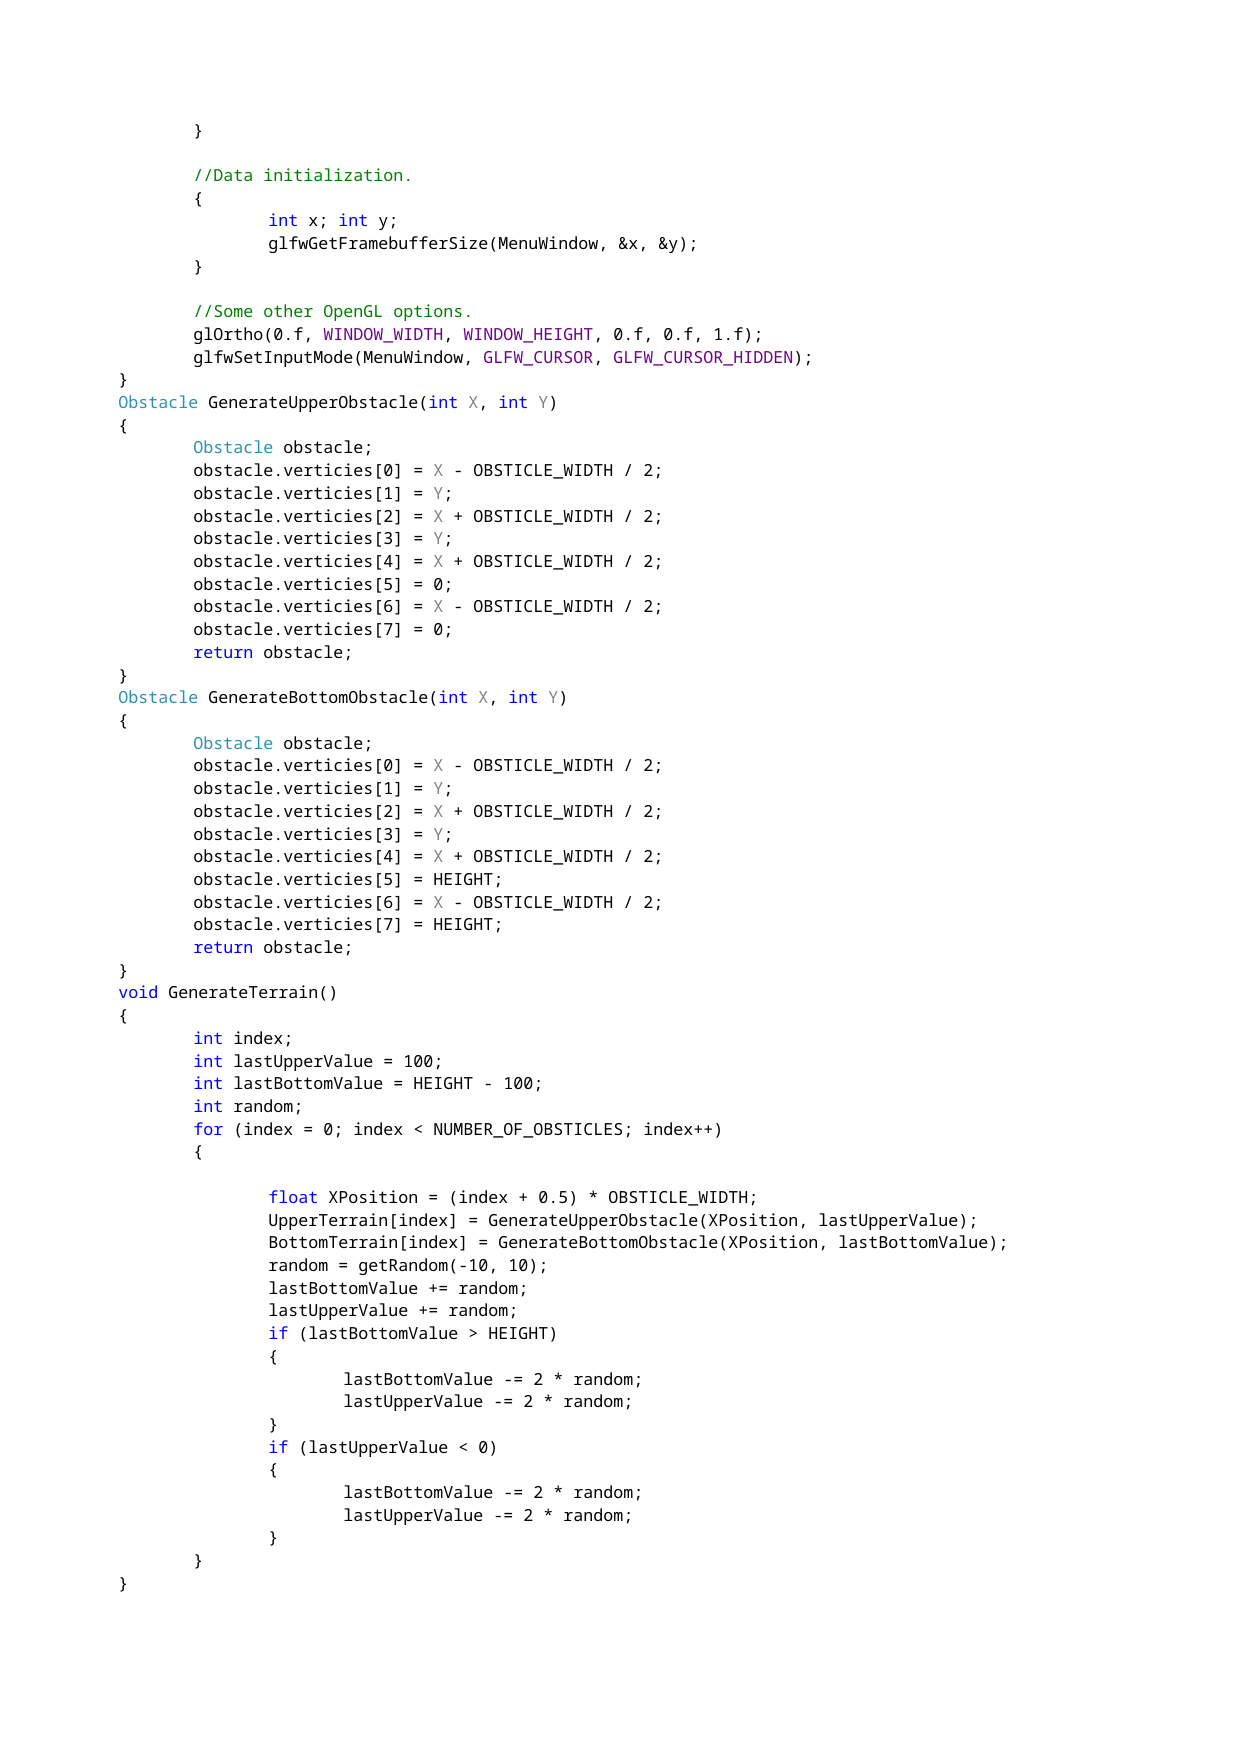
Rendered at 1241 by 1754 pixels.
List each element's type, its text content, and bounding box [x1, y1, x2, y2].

text } [118, 368, 1122, 391]
text } [118, 1526, 1122, 1549]
text Obstacle GenerateUpperObstacle(int X, int Y) [118, 391, 1122, 413]
text int lastBottomValue = HEIGHT - 100; [118, 1072, 1122, 1094]
text obstacle.verticies[6] = X - OBSTICLE_WIDTH / 2; [118, 890, 1122, 913]
text return obstacle; [118, 936, 1122, 958]
text void GenerateTerrain() [118, 981, 1122, 1004]
text obstacle.verticies[4] = X + OBSTICLE_WIDTH / 2; [118, 845, 1122, 867]
text obstacle.verticies[3] = Y; [118, 527, 1122, 549]
text return obstacle; [118, 640, 1122, 663]
text obstacle.verticies[7] = 0; [118, 618, 1122, 640]
text glfwSetInputMode(MenuWindow, GLFW_CURSOR, GLFW_CURSOR_HIDDEN); [118, 345, 1122, 368]
text Obstacle GenerateBottomObstacle(int X, int Y) [118, 686, 1122, 708]
text } [118, 1549, 1122, 1571]
text obstacle.verticies[1] = Y; [118, 777, 1122, 799]
text int lastUpperValue = 100; [118, 1049, 1122, 1072]
text random = getRandom(-10, 10); [118, 1253, 1122, 1276]
text //Some other OpenGL options. [118, 300, 1122, 322]
text } [118, 254, 1122, 277]
text obstacle.verticies[5] = HEIGHT; [118, 867, 1122, 890]
text { [118, 1004, 1122, 1026]
text if (lastBottomValue > HEIGHT) [118, 1322, 1122, 1344]
text lastBottomValue -= 2 * random; [118, 1367, 1122, 1390]
text lastUpperValue -= 2 * random; [118, 1503, 1122, 1526]
text { [118, 1458, 1122, 1481]
text int random; [118, 1094, 1122, 1117]
text { [118, 1344, 1122, 1367]
text } [118, 1412, 1122, 1435]
text lastUpperValue += random; [118, 1299, 1122, 1322]
text { [118, 708, 1122, 731]
text obstacle.verticies[6] = X - OBSTICLE_WIDTH / 2; [118, 595, 1122, 618]
text } [118, 118, 1122, 141]
text { [118, 186, 1122, 209]
text obstacle.verticies[2] = X + OBSTICLE_WIDTH / 2; [118, 799, 1122, 822]
text //Data initialization. [118, 163, 1122, 186]
text obstacle.verticies[1] = Y; [118, 481, 1122, 504]
text int index; [118, 1026, 1122, 1049]
text obstacle.verticies[3] = Y; [118, 822, 1122, 845]
text float XPosition = (index + 0.5) * OBSTICLE_WIDTH; [118, 1185, 1122, 1208]
text } [118, 1571, 1122, 1594]
text UpperTerrain[index] = GenerateUpperObstacle(XPosition, lastUpperValue); [118, 1208, 1122, 1231]
text { [118, 1140, 1122, 1163]
text for (index = 0; index < NUMBER_OF_OBSTICLES; index++) [118, 1117, 1122, 1140]
text glfwGetFramebufferSize(MenuWindow, &x, &y); [118, 232, 1122, 254]
text Obstacle obstacle; [118, 436, 1122, 459]
text Obstacle obstacle; [118, 731, 1122, 754]
text int x; int y; [118, 209, 1122, 232]
text lastBottomValue += random; [118, 1276, 1122, 1299]
text obstacle.verticies[4] = X + OBSTICLE_WIDTH / 2; [118, 549, 1122, 572]
text obstacle.verticies[7] = HEIGHT; [118, 913, 1122, 936]
text obstacle.verticies[0] = X - OBSTICLE_WIDTH / 2; [118, 754, 1122, 777]
text lastBottomValue -= 2 * random; [118, 1481, 1122, 1503]
text if (lastUpperValue < 0) [118, 1435, 1122, 1458]
text obstacle.verticies[0] = X - OBSTICLE_WIDTH / 2; [118, 459, 1122, 481]
text obstacle.verticies[2] = X + OBSTICLE_WIDTH / 2; [118, 504, 1122, 527]
text glOrtho(0.f, WINDOW_WIDTH, WINDOW_HEIGHT, 0.f, 0.f, 1.f); [118, 322, 1122, 345]
text } [118, 958, 1122, 981]
text obstacle.verticies[5] = 0; [118, 572, 1122, 595]
text { [118, 413, 1122, 436]
text lastUpperValue -= 2 * random; [118, 1390, 1122, 1412]
text } [118, 663, 1122, 686]
text BottomTerrain[index] = GenerateBottomObstacle(XPosition, lastBottomValue); [118, 1231, 1122, 1253]
